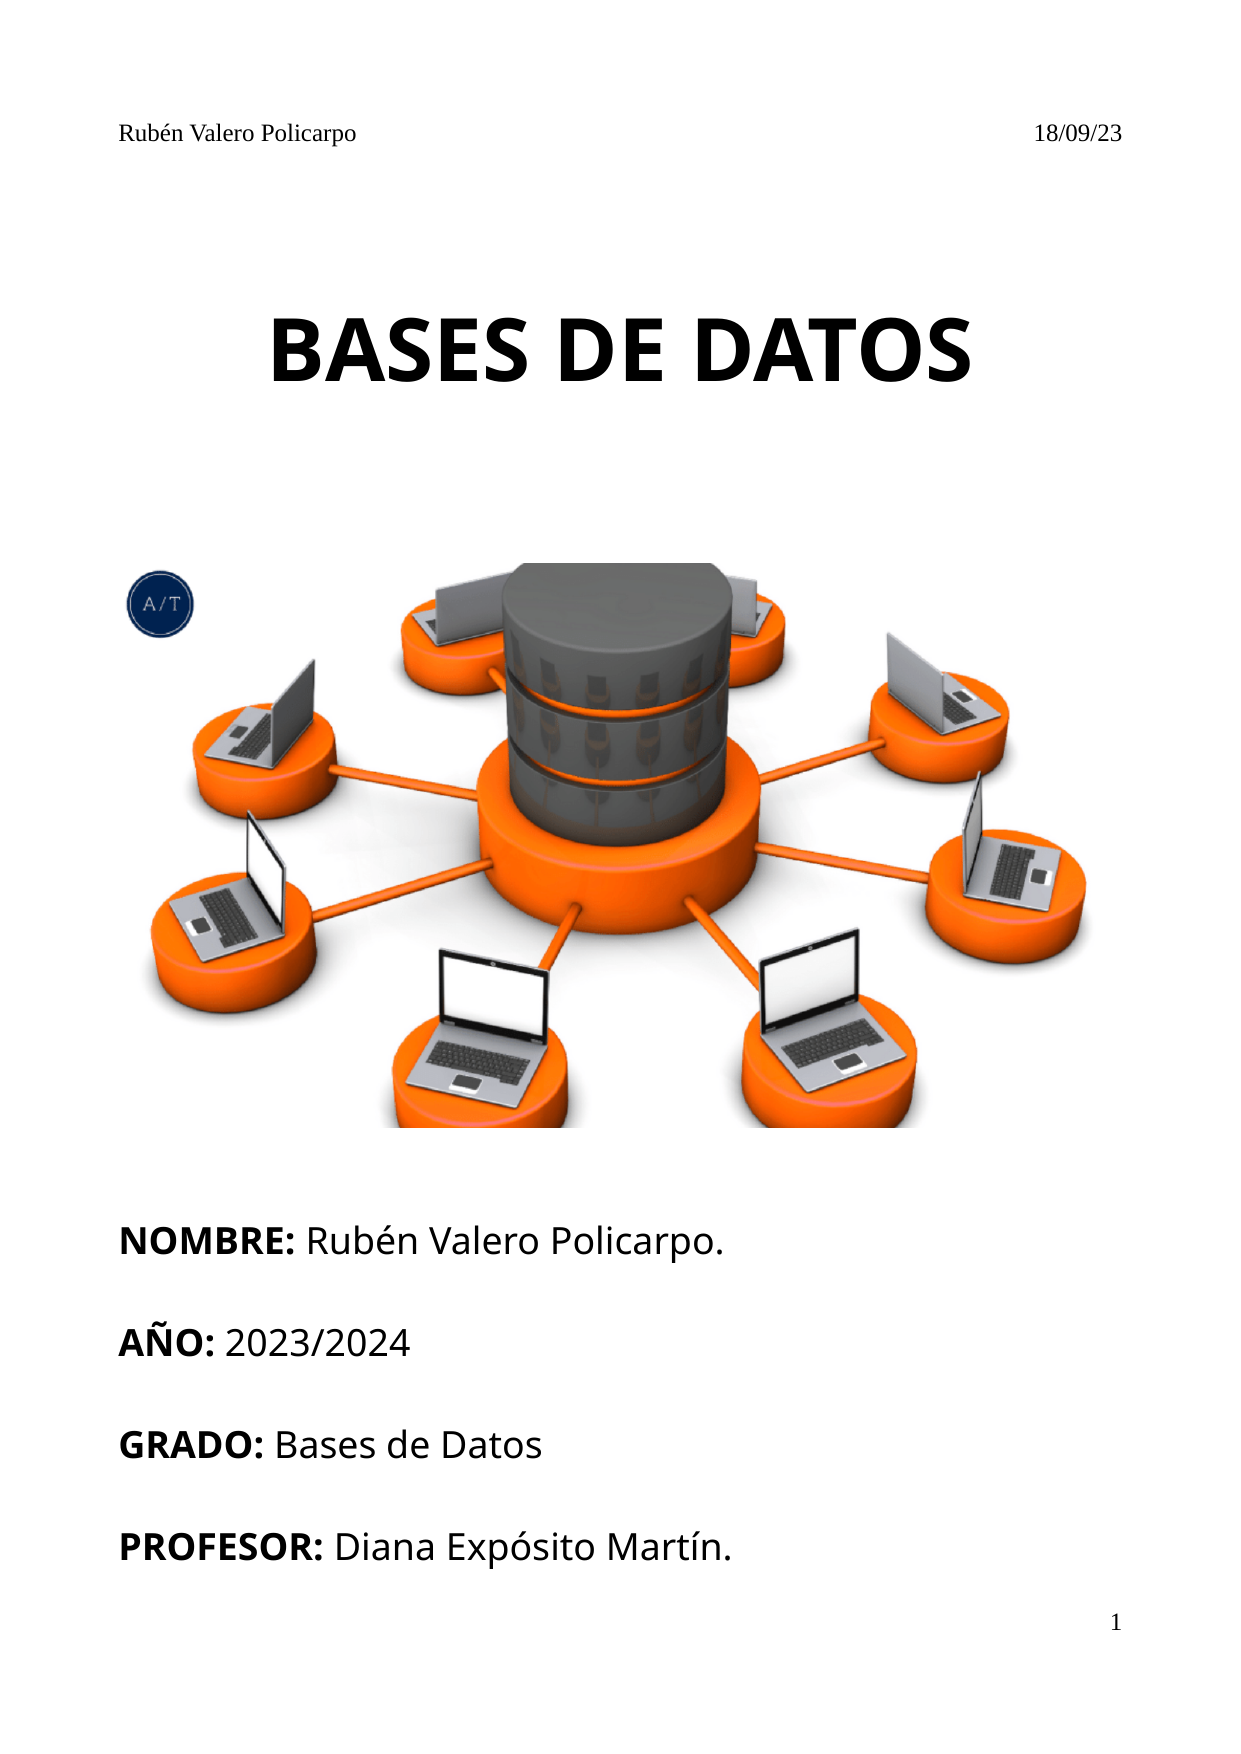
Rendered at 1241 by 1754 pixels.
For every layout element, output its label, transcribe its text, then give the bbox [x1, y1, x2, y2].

title BASES DE DATOS [118, 288, 1122, 407]
text GRADO: Bases de Datos [118, 1418, 1122, 1469]
text NOMBRE: Rubén Valero Policarpo. [118, 1214, 1122, 1265]
picture [118, 563, 1123, 1128]
text AÑO: 2023/2024 [118, 1316, 1122, 1367]
text PROFESOR: Diana Expósito Martín. [118, 1520, 1122, 1571]
